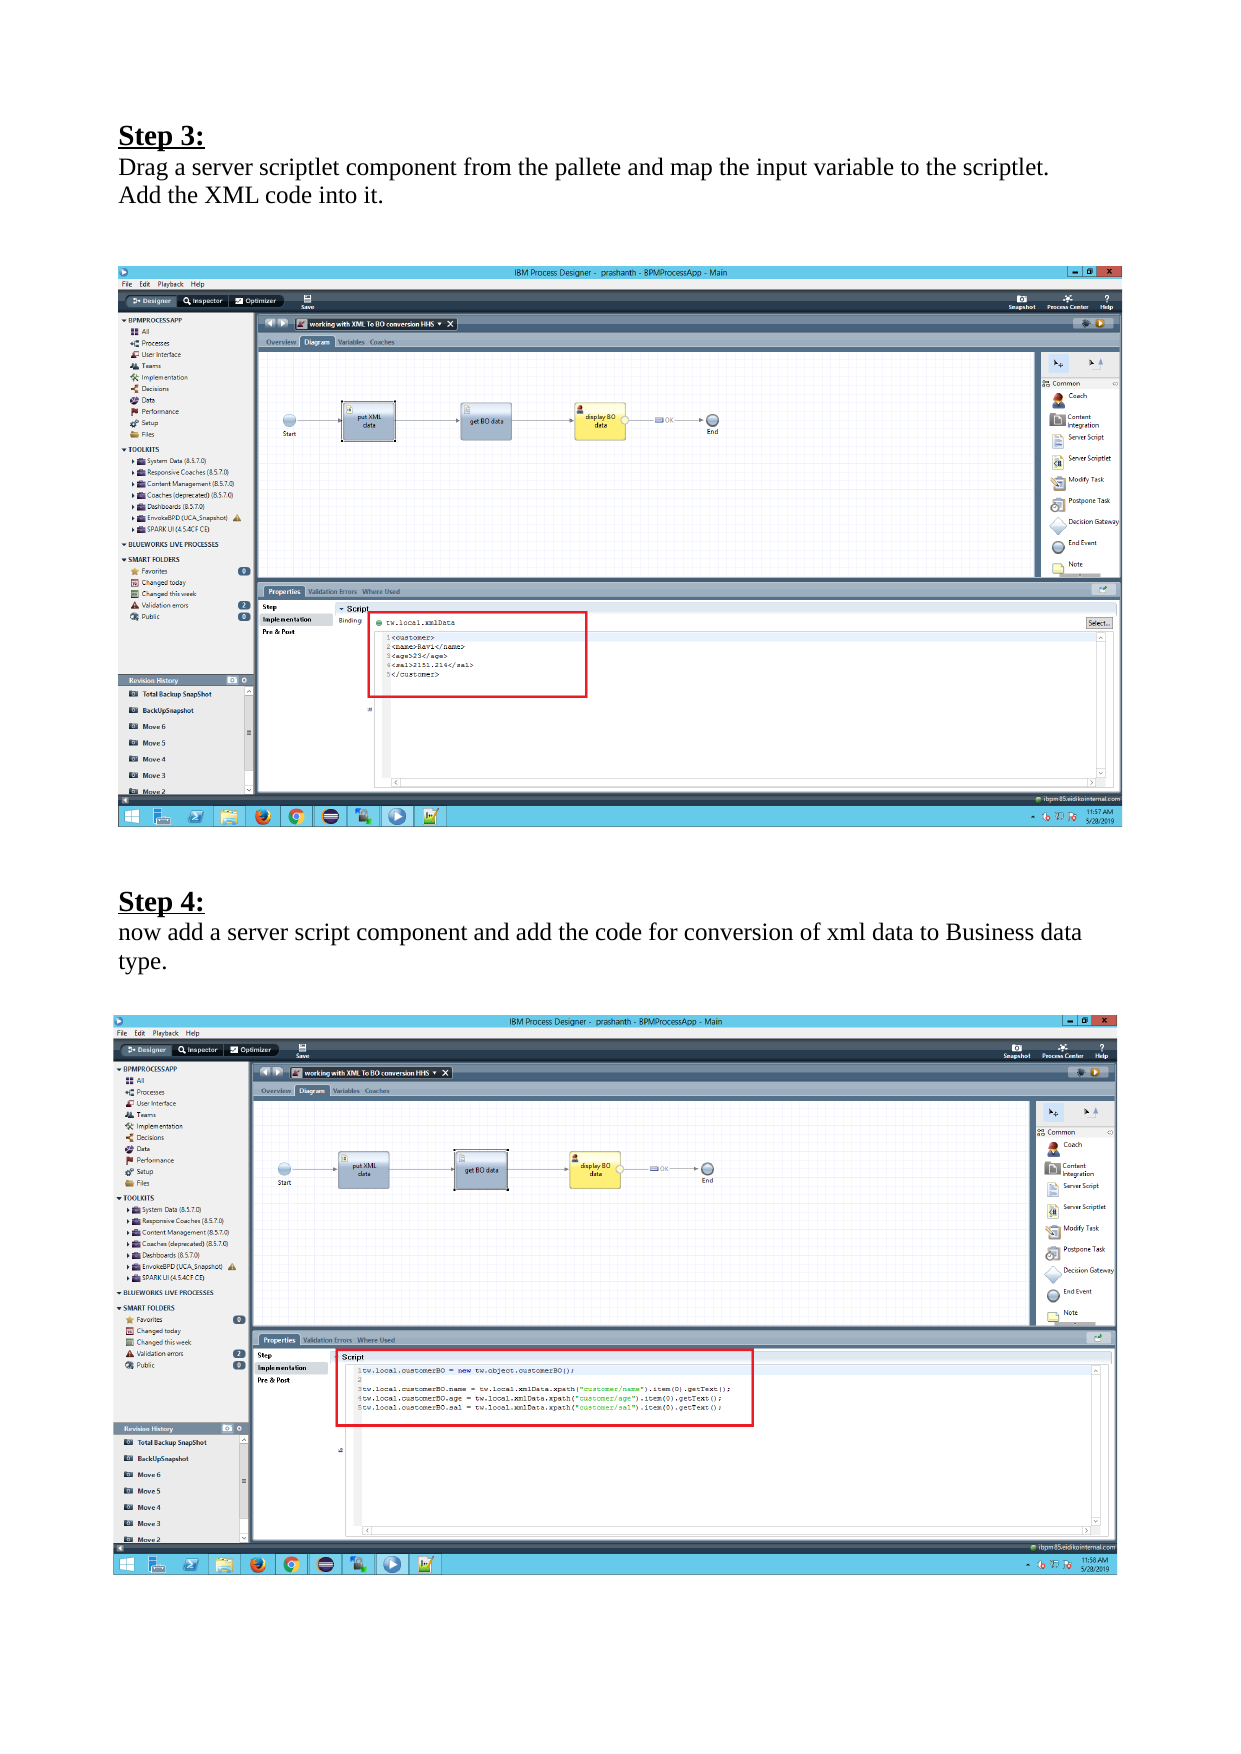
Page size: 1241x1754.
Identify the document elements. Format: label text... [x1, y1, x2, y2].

text Drag a server scriptlet component from the pallete and map the input variable to the scriptlet. [118, 152, 1122, 180]
text Step 3: [118, 118, 1122, 152]
text now add a server script component and add the code for conversion of xml data to Business data type. [118, 917, 1122, 975]
picture [118, 266, 1123, 827]
text Add the XML code into it. [118, 180, 1122, 209]
picture [113, 1015, 1118, 1575]
text Step 4: [118, 884, 1122, 917]
